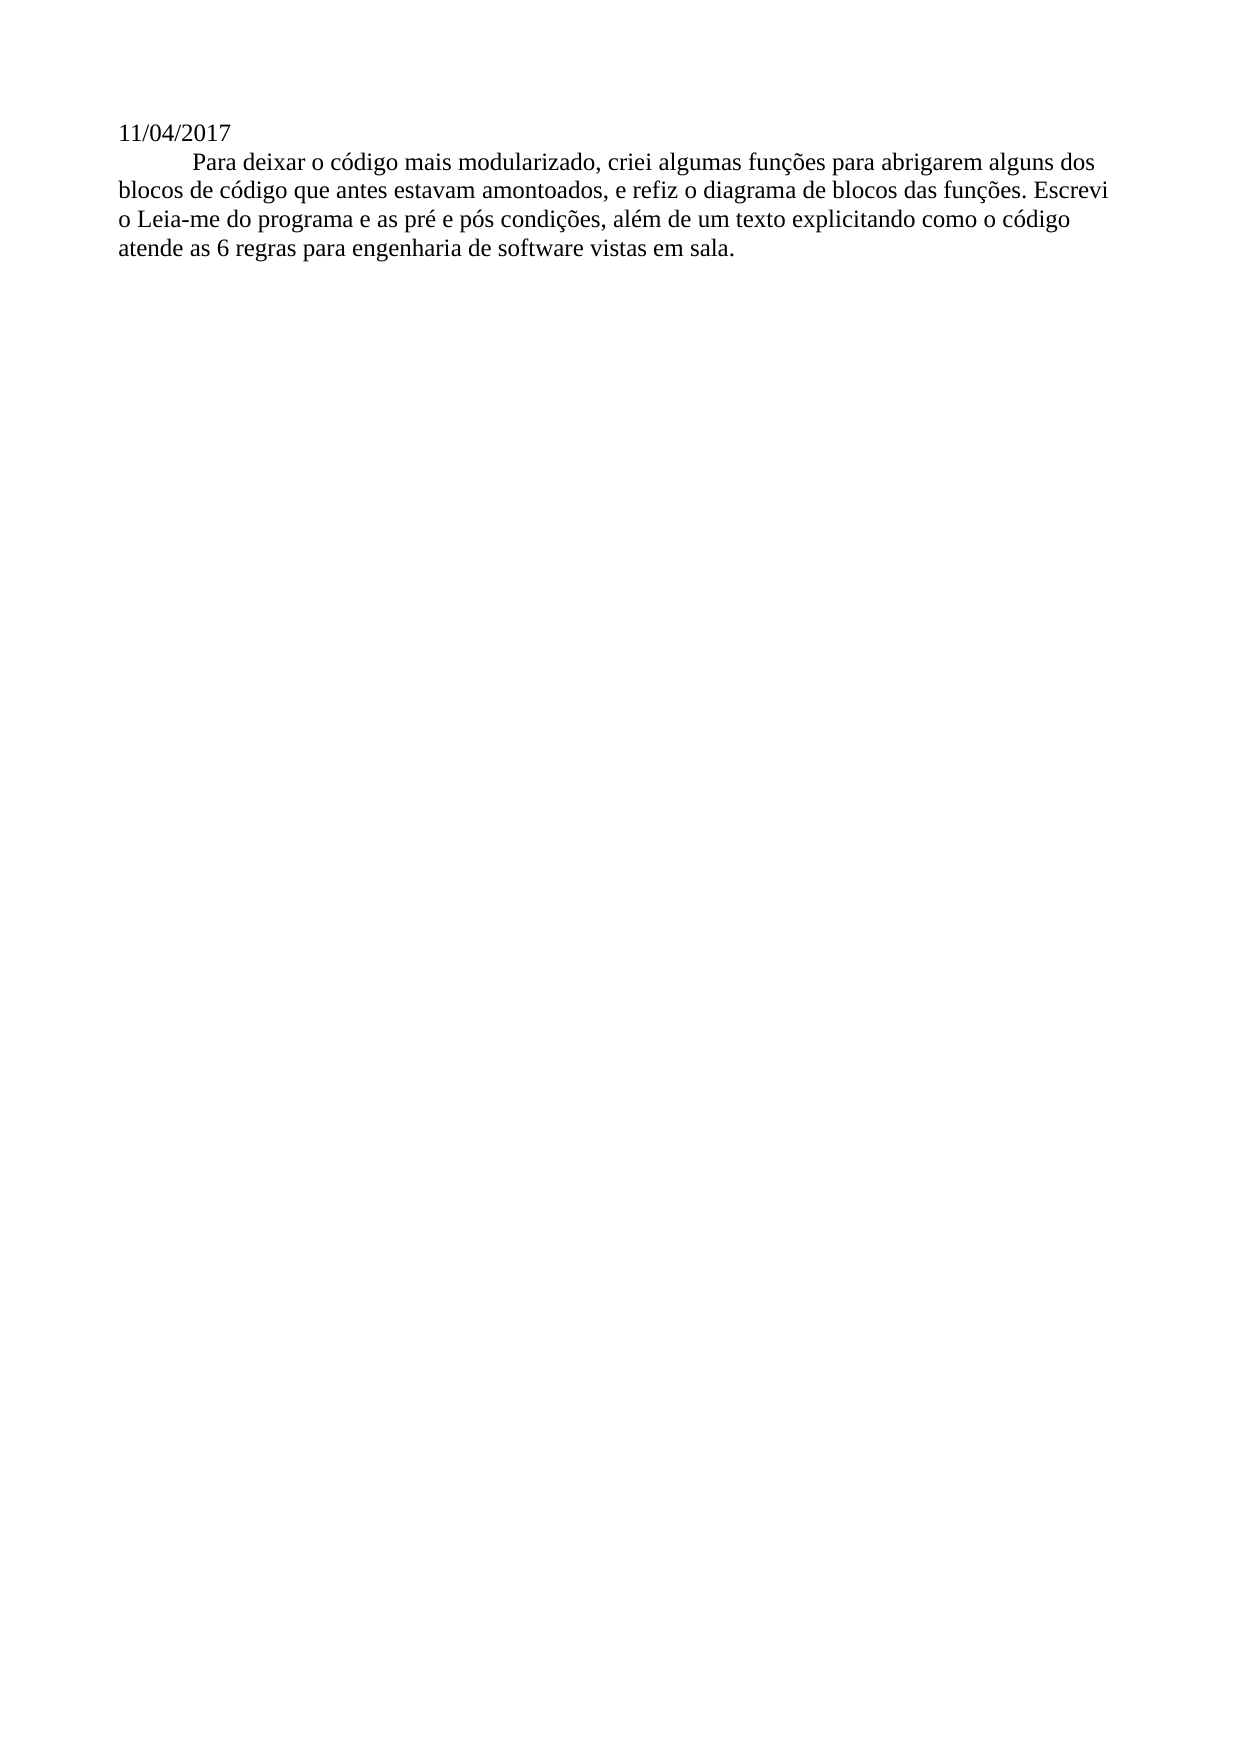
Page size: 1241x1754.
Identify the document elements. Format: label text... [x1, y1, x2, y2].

text Para deixar o código mais modularizado, criei algumas funções para abrigarem alguns dos blocos de código que antes estavam amontoados, e refiz o diagrama de blocos das funções. Escrevi o Leia-me do programa e as pré e pós condições, além de um texto explicitando como o código atende as 6 regras para engenharia de software vistas em sala. [118, 147, 1122, 262]
text 11/04/2017 [118, 118, 1122, 147]
